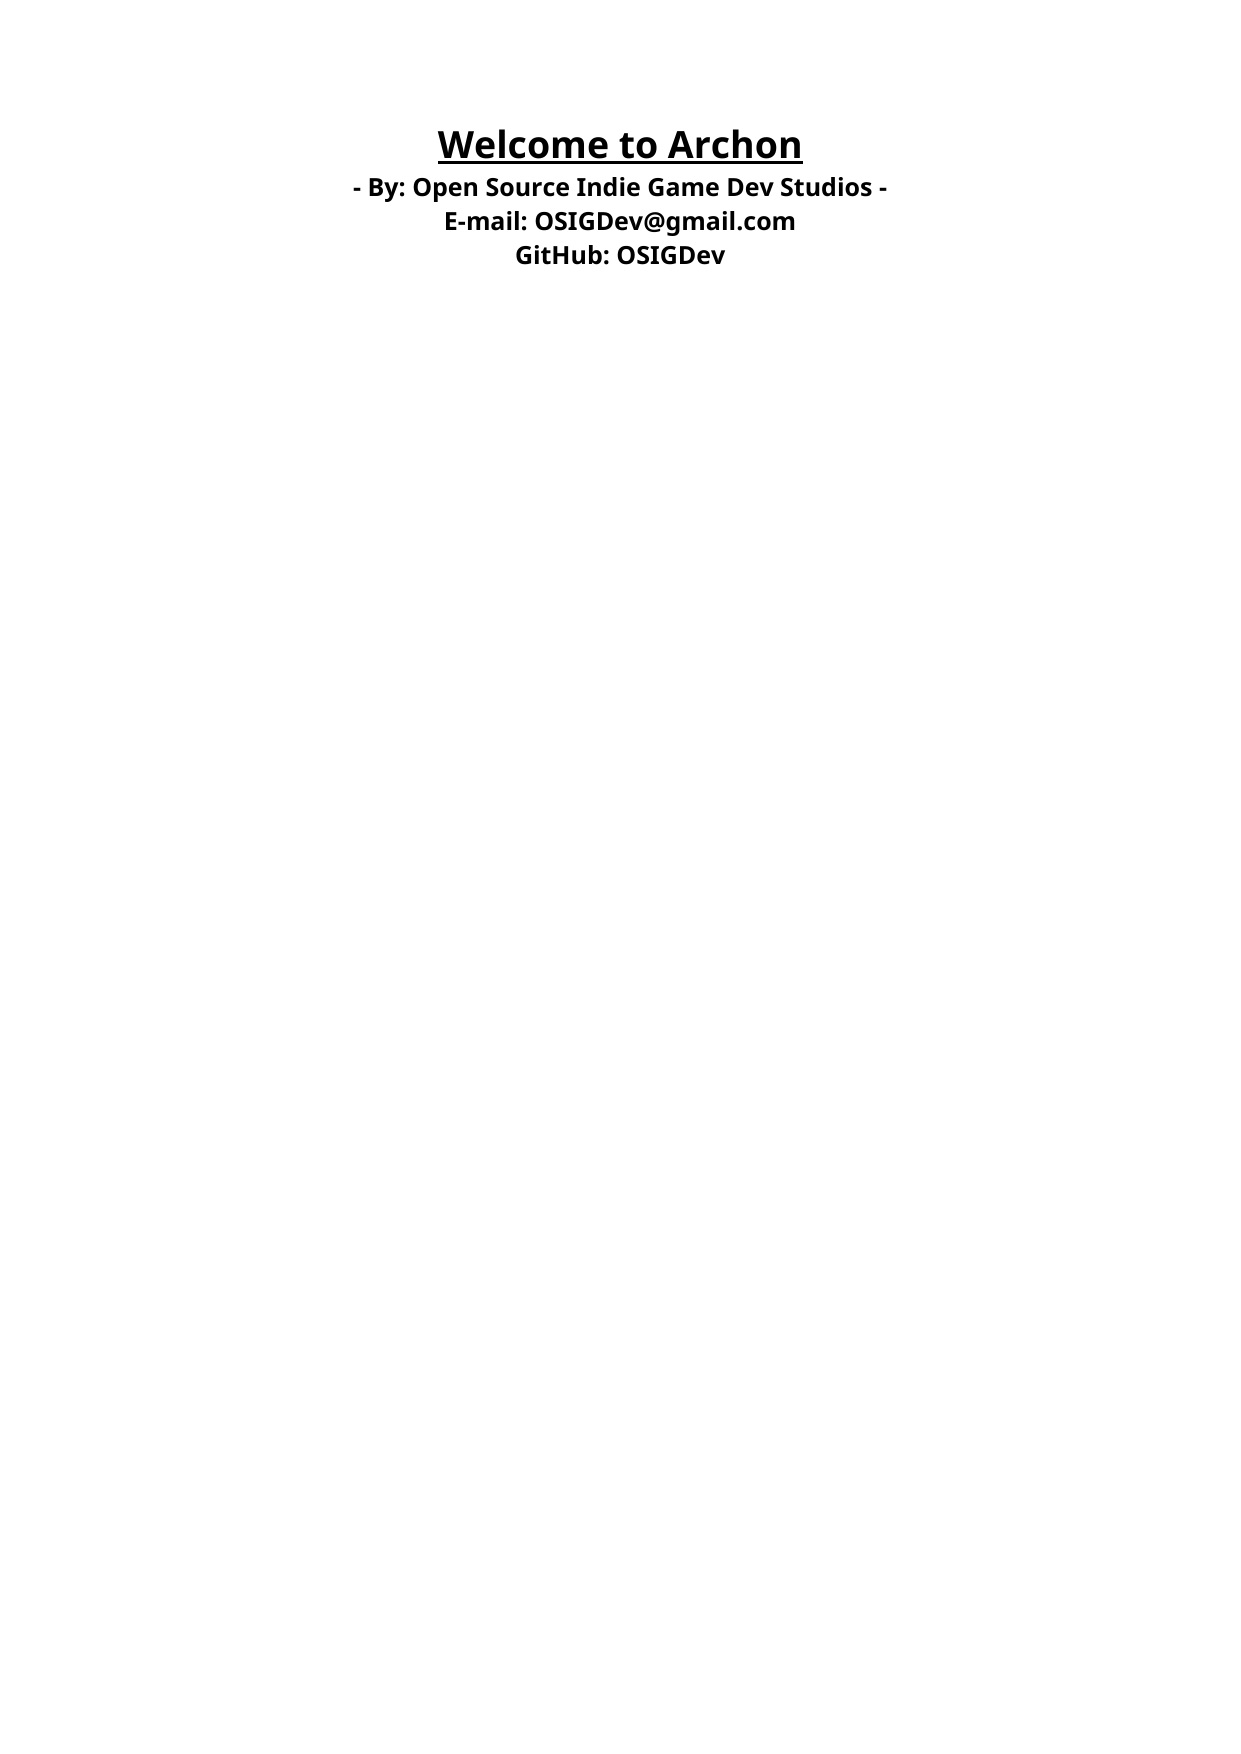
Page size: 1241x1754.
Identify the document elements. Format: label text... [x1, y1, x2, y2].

text Welcome to Archon [118, 118, 1122, 169]
text GitHub: OSIGDev [118, 237, 1122, 271]
text - By: Open Source Indie Game Dev Studios - [118, 169, 1122, 203]
text E-mail: OSIGDev@gmail.com [118, 203, 1122, 237]
